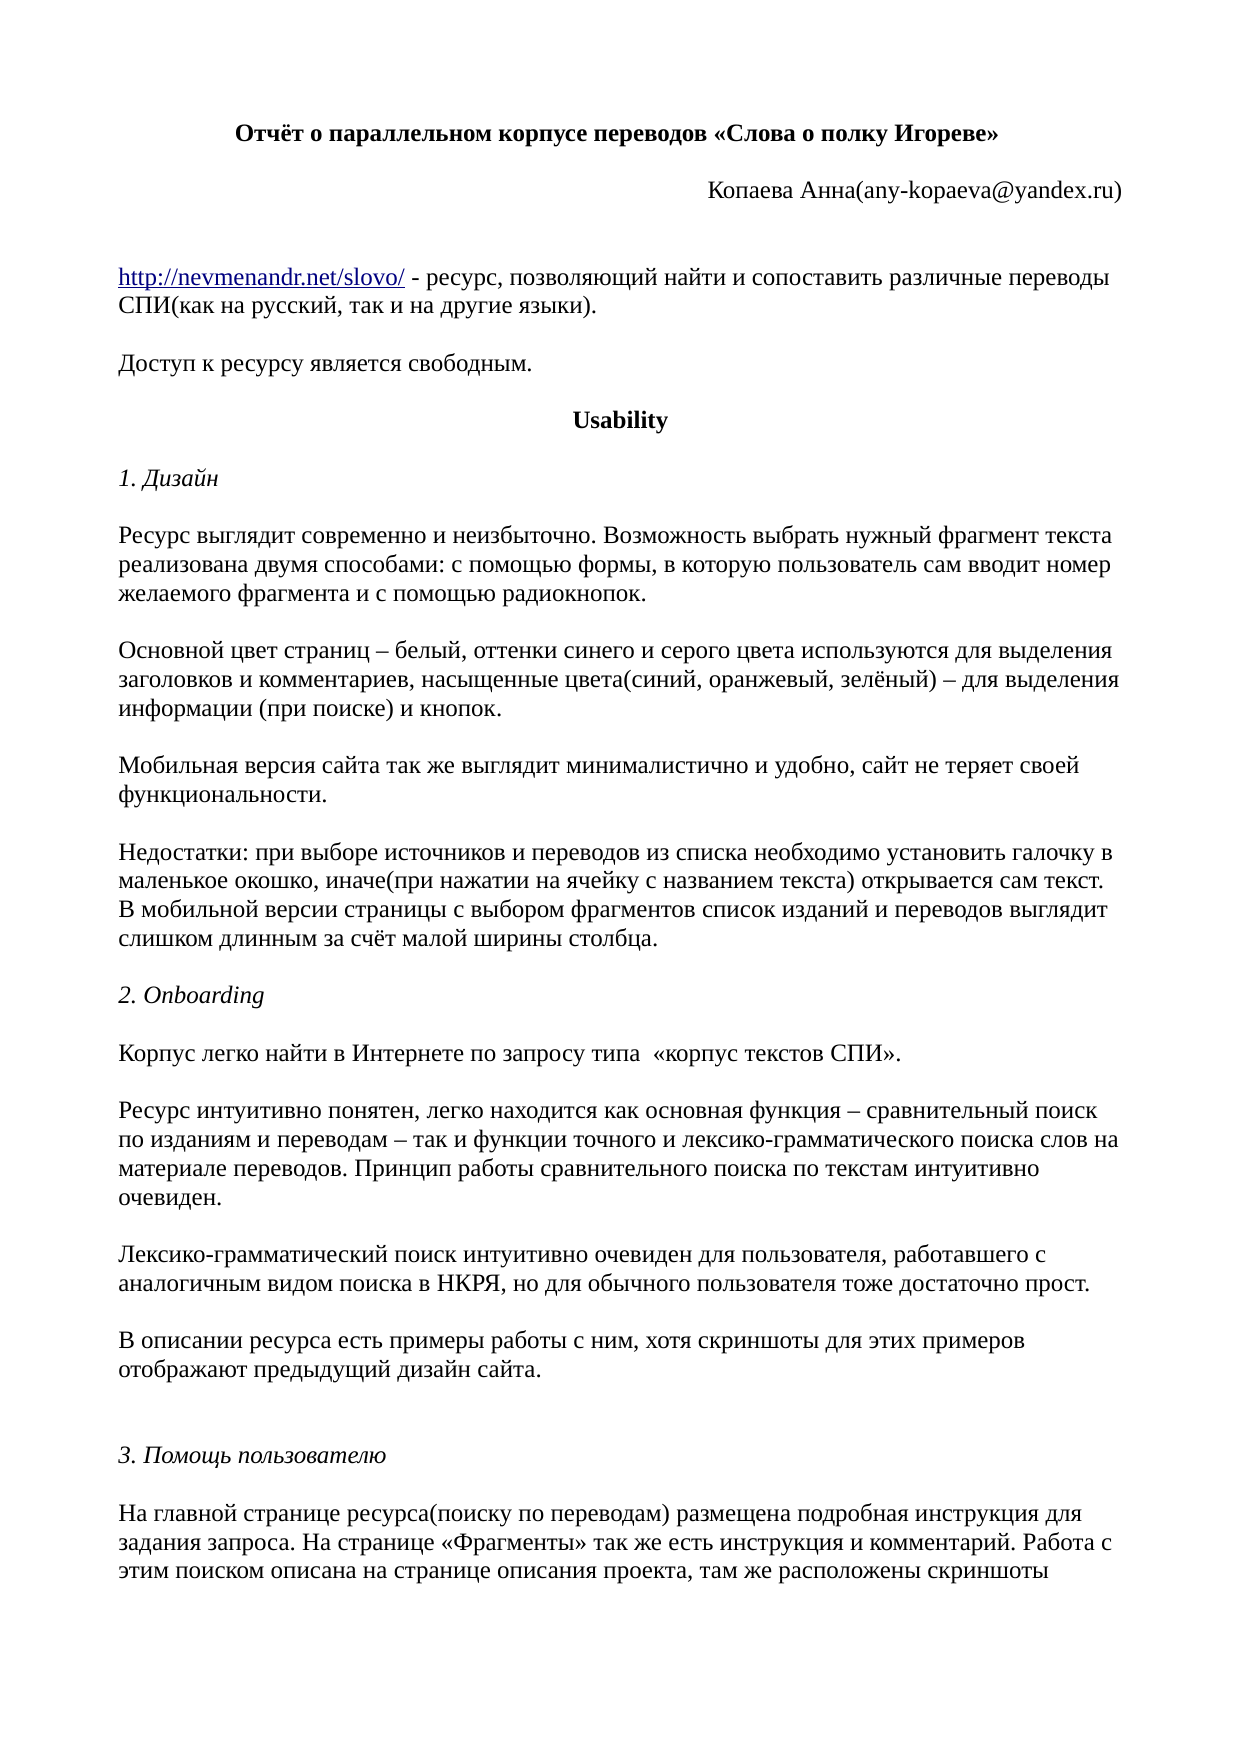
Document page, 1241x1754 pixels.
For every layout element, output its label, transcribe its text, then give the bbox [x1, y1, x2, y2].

text Ресурс выглядит современно и неизбыточно. Возможность выбрать нужный фрагмент текста реализована двумя способами: с помощью формы, в которую пользователь сам вводит номер желаемого фрагмента и с помощью радиокнопок. [118, 521, 1122, 607]
text Копаева Анна(any-kopaeva@yandex.ru) [118, 176, 1122, 204]
text 2. Onboarding [118, 981, 1122, 1009]
text 1. Дизайн [118, 463, 1122, 492]
text Отчёт о параллельном корпусе переводов «Слова о полку Игореве» [118, 118, 1122, 147]
text Мобильная версия сайта так же выглядит минималистично и удобно, сайт не теряет своей функциональности. [118, 751, 1122, 808]
text На главной странице ресурса(поиску по переводам) размещена подробная инструкция для задания запроса. На странице «Фрагменты» так же есть инструкция и комментарий. Работа с этим поиском описана на странице описания проекта, там же расположены скриншоты [118, 1498, 1122, 1584]
text Лексико-грамматический поиск интуитивно очевиден для пользователя, работавшего с аналогичным видом поиска в НКРЯ, но для обычного пользователя тоже достаточно прост. [118, 1239, 1122, 1297]
text Корпус легко найти в Интернете по запросу типа «корпус текстов СПИ». [118, 1038, 1122, 1067]
text В описании ресурса есть примеры работы с ним, хотя скриншоты для этих примеров отображают предыдущий дизайн сайта. [118, 1326, 1122, 1383]
text Основной цвет страниц – белый, оттенки синего и серого цвета используются для выделения заголовков и комментариев, насыщенные цвета(синий, оранжевый, зелёный) – для выделения информации (при поиске) и кнопок. [118, 636, 1122, 722]
text 3. Помощь пользователю [118, 1441, 1122, 1469]
text Недостатки: при выборе источников и переводов из списка необходимо установить галочку в маленькое окошко, иначе(при нажатии на ячейку с названием текста) открывается сам текст. [118, 837, 1122, 894]
text Usability [118, 406, 1122, 434]
text http://nevmenandr.net/slovo/ - ресурс, позволяющий найти и сопоставить различные переводы СПИ(как на русский, так и на другие языки). [118, 262, 1122, 319]
text Доступ к ресурсу является свободным. [118, 348, 1122, 377]
text В мобильной версии страницы с выбором фрагментов список изданий и переводов выглядит слишком длинным за счёт малой ширины столбца. [118, 894, 1122, 952]
text Ресурс интуитивно понятен, легко находится как основная функция – сравнительный поиск по изданиям и переводам – так и функции точного и лексико-грамматического поиска слов на материале переводов. Принцип работы сравнительного поиска по текстам интуитивно очевиден. [118, 1096, 1122, 1211]
